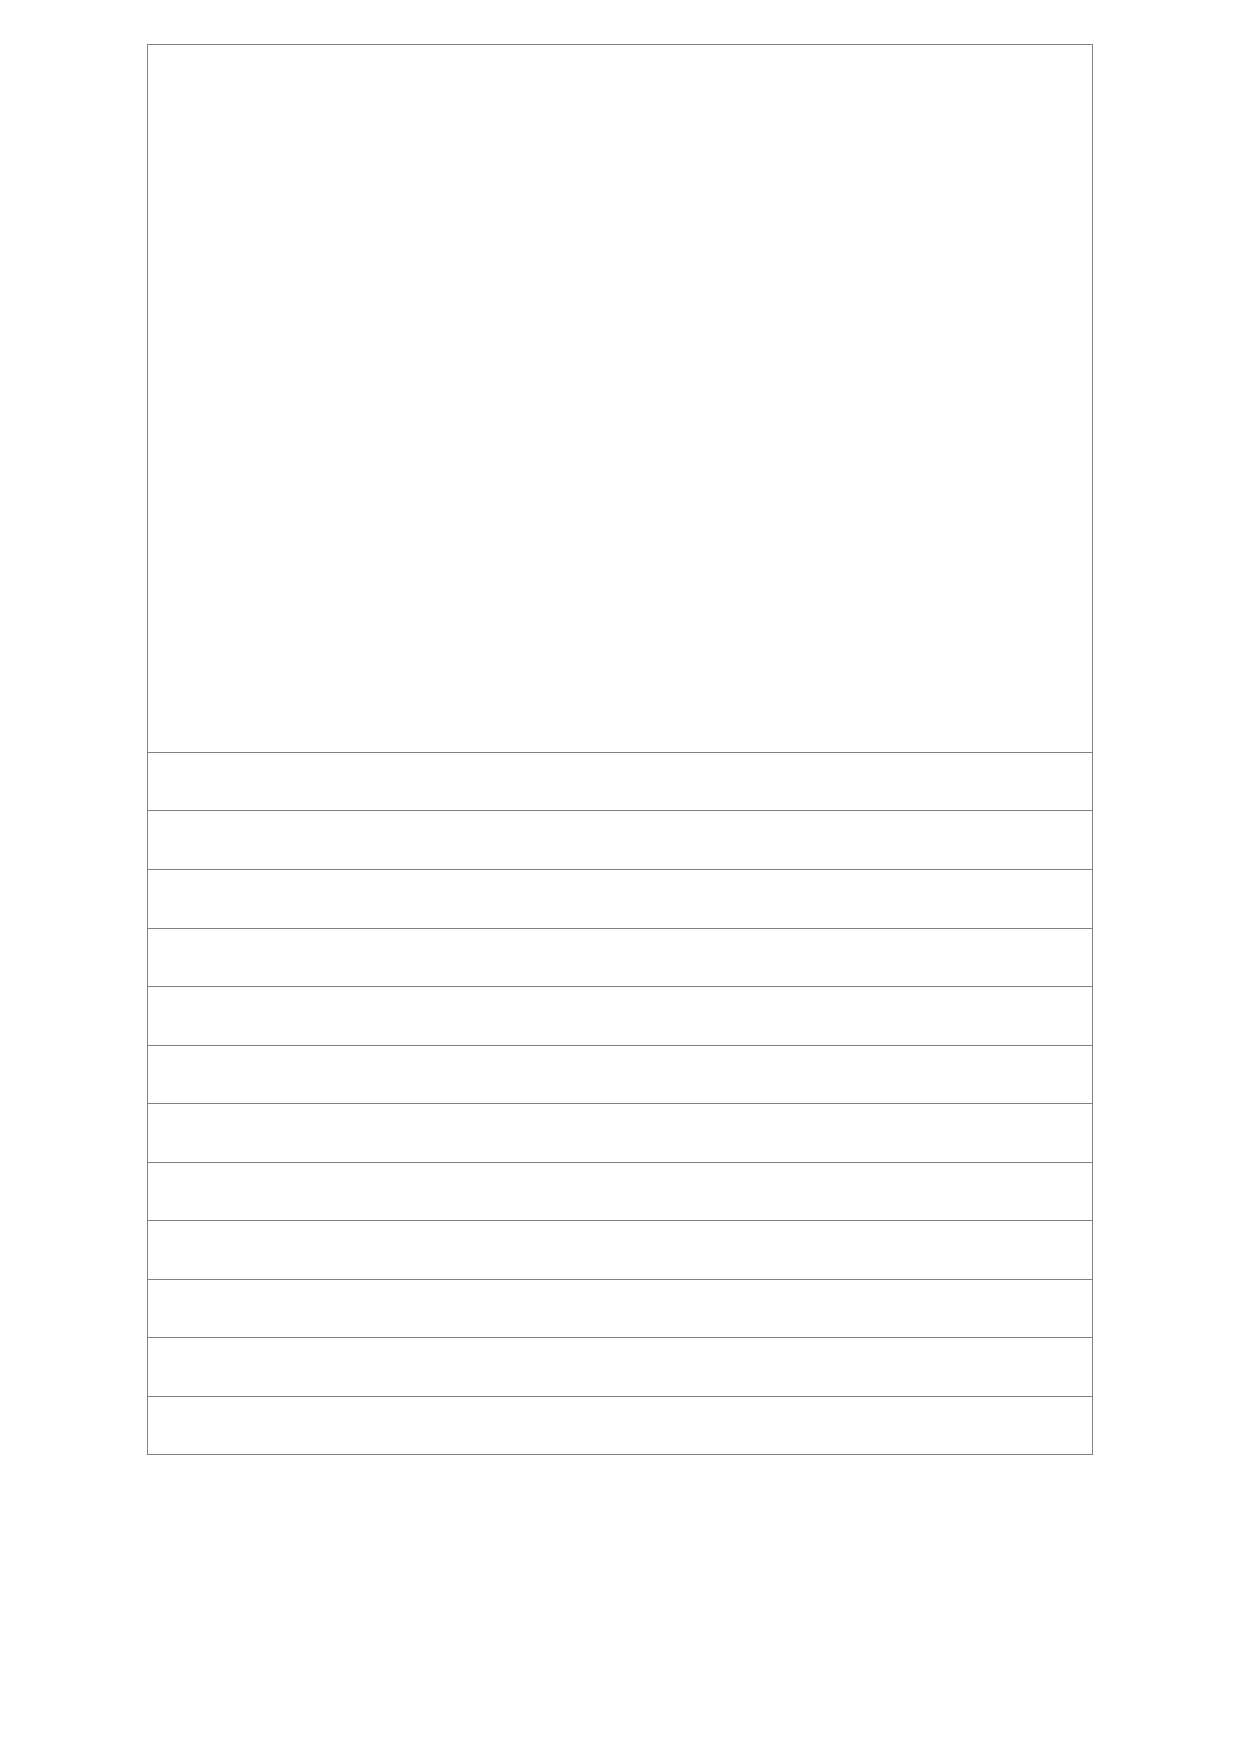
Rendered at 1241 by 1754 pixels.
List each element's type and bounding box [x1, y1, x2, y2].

table_cell [148, 929, 1092, 986]
table_cell [148, 1338, 1092, 1396]
table_cell [148, 1280, 1092, 1337]
table_cell [148, 870, 1092, 927]
table_cell [148, 1163, 1092, 1220]
table_cell [148, 1104, 1092, 1162]
table_cell [148, 811, 1092, 869]
table_cell [148, 753, 1092, 810]
table_header [148, 45, 1092, 752]
table_cell [148, 1046, 1092, 1103]
table_cell [148, 1221, 1092, 1279]
table_cell [148, 987, 1092, 1044]
table_cell [148, 1397, 1092, 1454]
